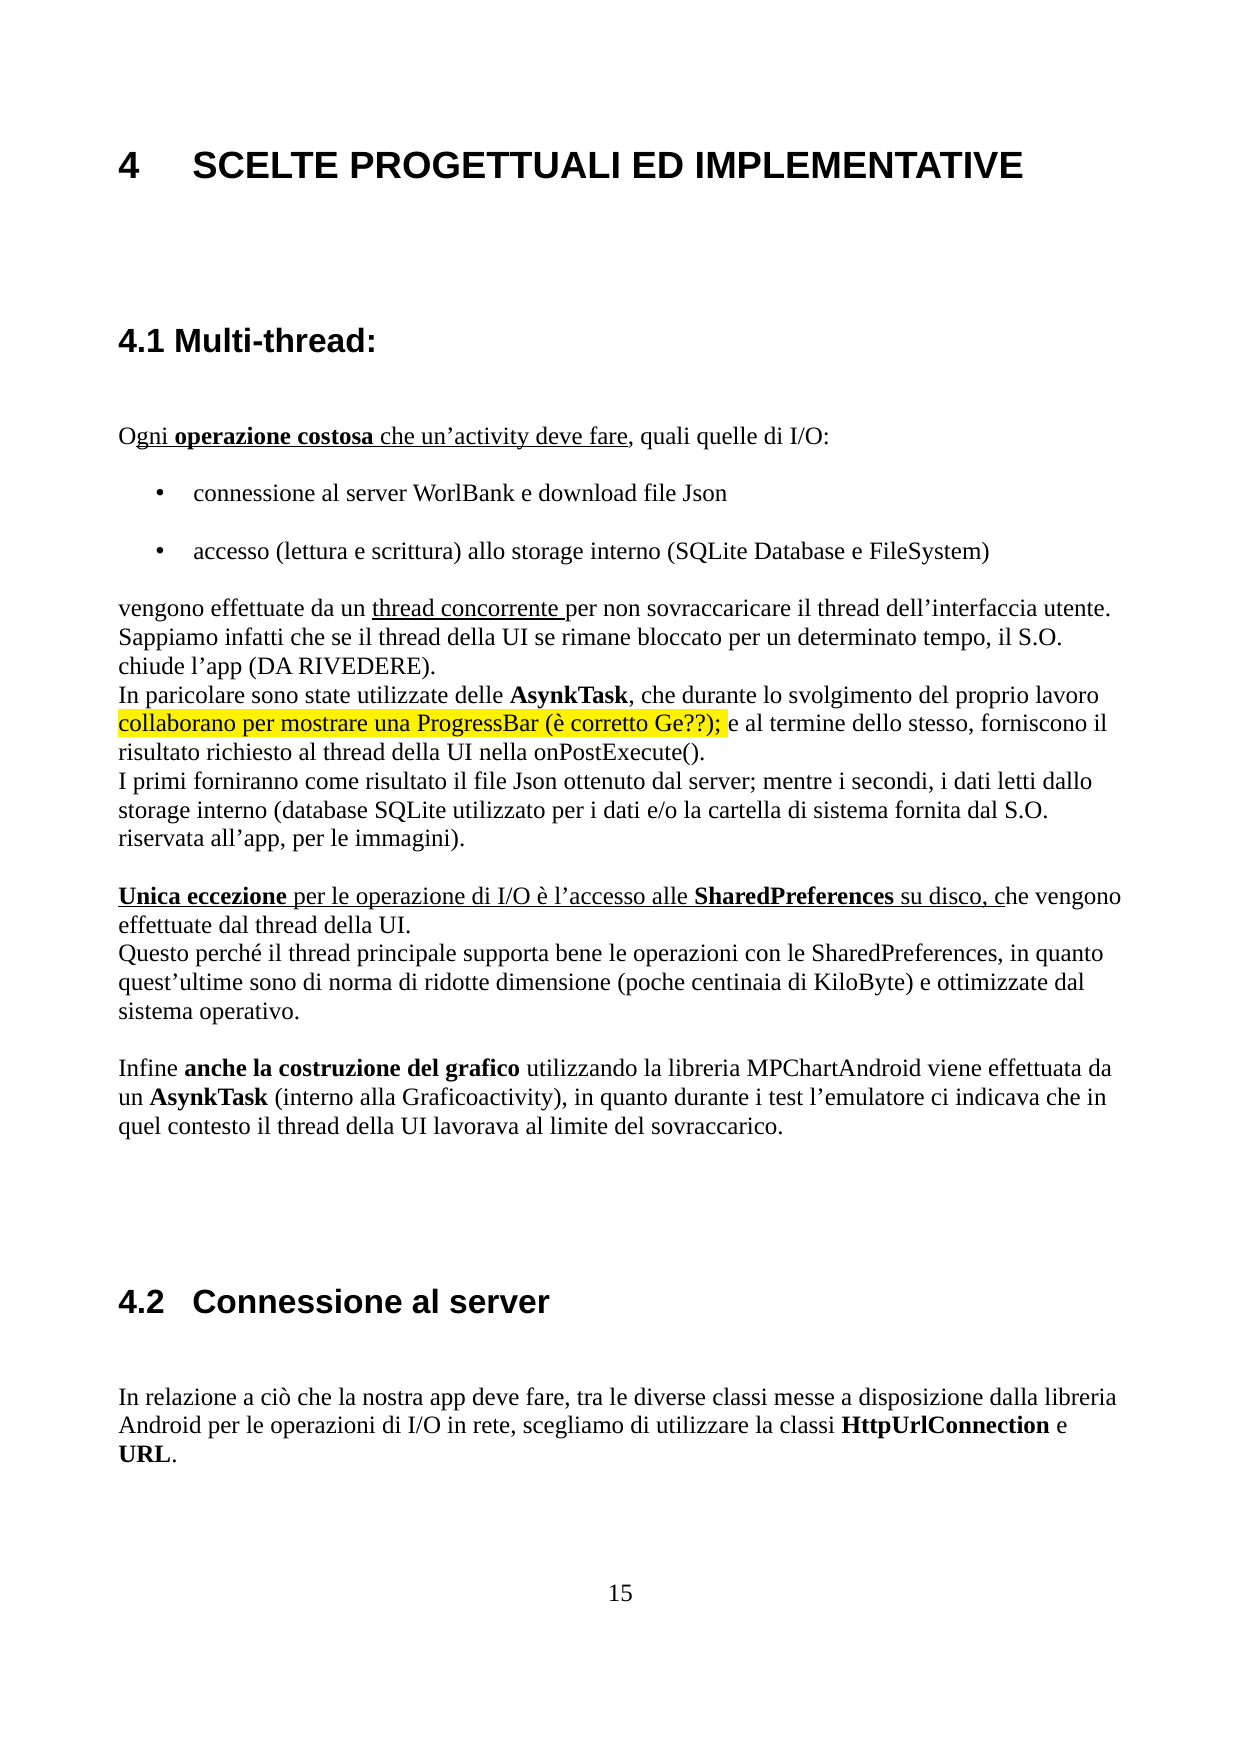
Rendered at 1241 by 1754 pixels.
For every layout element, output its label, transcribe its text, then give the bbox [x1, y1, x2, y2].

text Infine anche la costruzione del grafico utilizzando la libreria MPChartAndroid viene effettuata da un AsynkTask (interno alla Graficoactivity), in quanto durante i test l’emulatore ci indicava che in quel contesto il thread della UI lavorava al limite del sovraccarico. [118, 1053, 1122, 1140]
text In paricolare sono state utilizzate delle AsynkTask, che durante lo svolgimento del proprio lavoro collaborano per mostrare una ProgressBar (è corretto Ge??); e al termine dello stesso, forniscono il risultato richiesto al thread della UI nella onPostExecute(). [118, 680, 1122, 766]
text Questo perché il thread principale supporta bene le operazioni con le SharedPreferences, in quanto quest’ultime sono di norma di ridotte dimensione (poche centinaia di KiloByte) e ottimizzate dal sistema operativo. [118, 938, 1122, 1025]
text Ogni operazione costosa che un’activity deve fare, quali quelle di I/O: [118, 421, 1122, 450]
list accesso (lettura e scrittura) allo storage interno (SQLite Database e FileSystem) [156, 536, 1122, 565]
text Sappiamo infatti che se il thread della UI se rimane bloccato per un determinato tempo, il S.O. chiude l’app (DA RIVEDERE). [118, 622, 1122, 680]
text In relazione a ciò che la nostra app deve fare, tra le diverse classi messe a disposizione dalla libreria Android per le operazioni di I/O in rete, scegliamo di utilizzare la classi HttpUrlConnection e URL. [118, 1382, 1122, 1468]
subtitle 4 SCELTE PROGETTUALI ED IMPLEMENTATIVE [118, 143, 1122, 187]
text Unica eccezione per le operazione di I/O è l’accesso alle SharedPreferences su disco, che vengono effettuate dal thread della UI. [118, 881, 1122, 938]
text vengono effettuate da un thread concorrente per non sovraccaricare il thread dell’interfaccia utente. [118, 593, 1122, 622]
text I primi forniranno come risultato il file Json ottenuto dal server; mentre i secondi, i dati letti dallo storage interno (database SQLite utilizzato per i dati e/o la cartella di sistema fornita dal S.O. riservata all’app, per le immagini). [118, 766, 1122, 852]
subtitle 4.2 Connessione al server [118, 1282, 1122, 1320]
subtitle 4.1 Multi-thread: [118, 321, 1122, 359]
list connessione al server WorlBank e download file Json [156, 478, 1122, 507]
